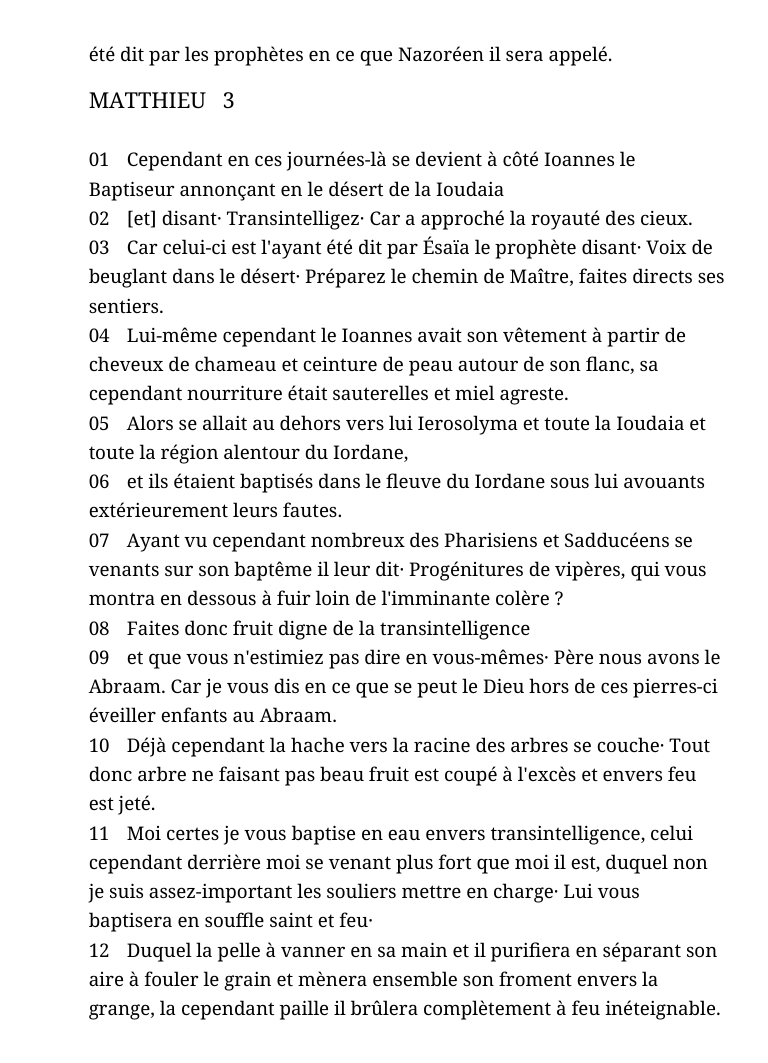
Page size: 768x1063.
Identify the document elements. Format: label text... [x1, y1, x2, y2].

text 01 Cependant en ces journées-là se devient à côté Ioannes le Baptiseur annonçant en le désert de la Ioudaia 02 [et] disant· Transintelligez· Car a approché la royauté des cieux. 03 Car celui-ci est l'ayant été dit par Ésaïa le prophète disant· Voix de beuglant dans le désert· Préparez le chemin de Maître, faites directs ses sentiers. 04 Lui-même cependant le Ioannes avait son vêtement à partir de cheveux de chameau et ceinture de peau autour de son flanc, sa cependant nourriture était sauterelles et miel agreste. 05 Alors se allait au dehors vers lui Ierosolyma et toute la Ioudaia et toute la région alentour du Iordane, 06 et ils étaient baptisés dans le fleuve du Iordane sous lui avouants extérieurement leurs fautes. 07 Ayant vu cependant nombreux des Pharisiens et Sadducéens se venants sur son baptême il leur dit· Progénitures de vipères, qui vous montra en dessous à fuir loin de l'imminante colère ? 08 Faites donc fruit digne de la transintelligence 09 et que vous n'estimiez pas dire en vous-mêmes· Père nous avons le Abraam. Car je vous dis en ce que se peut le Dieu hors de ces pierres-ci éveiller enfants au Abraam. 10 Déjà cependant la hache vers la racine des arbres se couche· Tout donc arbre ne faisant pas beau fruit est coupé à l'excès et envers feu est jeté. 11 Moi certes je vous baptise en eau envers transintelligence, celui cependant derrière moi se venant plus fort que moi il est, duquel non je suis assez-important les souliers mettre en charge· Lui vous baptisera en souffle saint et feu· 12 Duquel la pelle à vanner en sa main et il purifiera en séparant son aire à fouler le grain et mènera ensemble son froment envers la grange, la cependant paille il brûlera complètement à feu inéteignable. [88, 119, 726, 1021]
text été dit par les prophètes en ce que Nazoréen il sera appelé. [88, 41, 726, 67]
text MATTHIEU 3 [88, 85, 726, 115]
